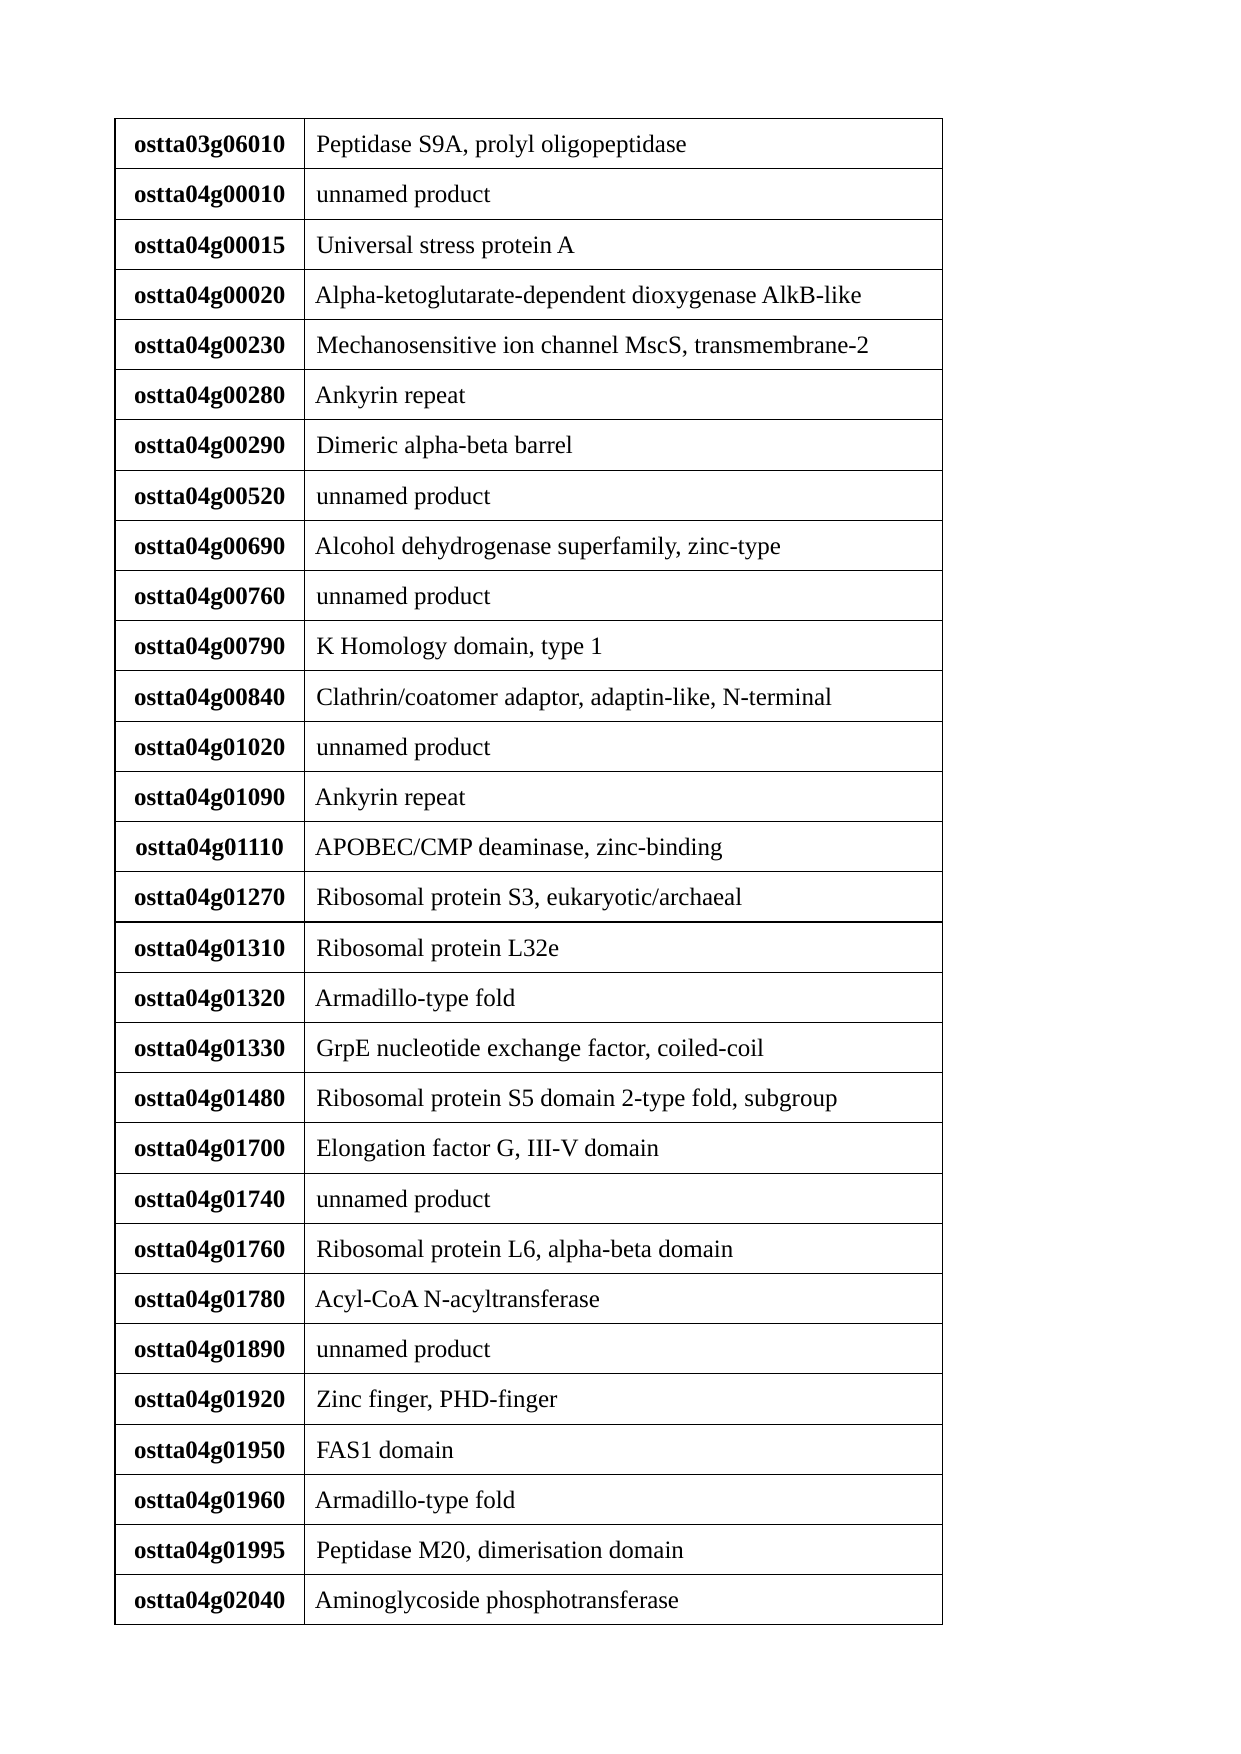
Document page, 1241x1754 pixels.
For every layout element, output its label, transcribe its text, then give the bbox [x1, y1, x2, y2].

table_cell Clathrin/coatomer adaptor, adaptin-like, N-terminal [305, 671, 942, 721]
table_cell Peptidase S9A, prolyl oligopeptidase [305, 119, 942, 168]
table_cell ostta04g01920 [116, 1374, 304, 1423]
table_cell Ankyrin repeat [305, 370, 942, 419]
table_cell GrpE nucleotide exchange factor, coiled-coil [305, 1023, 942, 1072]
table_cell Alcohol dehydrogenase superfamily, zinc-type [305, 521, 942, 570]
table_cell ostta04g00230 [116, 320, 304, 369]
table_cell ostta04g01700 [116, 1123, 304, 1172]
table_cell ostta04g00520 [116, 471, 304, 520]
table_cell unnamed product [305, 1324, 942, 1373]
table_cell unnamed product [305, 169, 942, 218]
table_cell ostta04g01310 [116, 923, 304, 972]
table_cell Elongation factor G, III-V domain [305, 1123, 942, 1172]
table_cell ostta04g01890 [116, 1324, 304, 1373]
table_cell K Homology domain, type 1 [305, 621, 942, 670]
table_cell Alpha-ketoglutarate-dependent dioxygenase AlkB-like [305, 270, 942, 319]
table_cell Dimeric alpha-beta barrel [305, 420, 942, 469]
table_cell ostta04g00280 [116, 370, 304, 419]
table_cell ostta04g00290 [116, 420, 304, 469]
table_cell ostta04g00020 [116, 270, 304, 319]
table_cell Aminoglycoside phosphotransferase [305, 1575, 942, 1624]
table_cell ostta03g06010 [116, 119, 304, 168]
table_cell Universal stress protein A [305, 220, 942, 269]
table_cell ostta04g00760 [116, 571, 304, 620]
table_cell ostta04g01320 [116, 973, 304, 1022]
table_cell ostta04g00690 [116, 521, 304, 570]
table_cell FAS1 domain [305, 1425, 942, 1474]
table_cell unnamed product [305, 471, 942, 520]
table_cell unnamed product [305, 1174, 942, 1223]
table_cell ostta04g00015 [116, 220, 304, 269]
table_cell unnamed product [305, 722, 942, 771]
table_cell ostta04g01330 [116, 1023, 304, 1072]
table_cell Zinc finger, PHD-finger [305, 1374, 942, 1423]
table_cell APOBEC/CMP deaminase, zinc-binding [305, 822, 942, 871]
table_cell ostta04g01110 [116, 822, 304, 871]
table_cell Acyl-CoA N-acyltransferase [305, 1274, 942, 1323]
table_cell ostta04g01740 [116, 1174, 304, 1223]
table_cell unnamed product [305, 571, 942, 620]
table_cell ostta04g01960 [116, 1475, 304, 1524]
table_cell Ankyrin repeat [305, 772, 942, 821]
table_cell Armadillo-type fold [305, 1475, 942, 1524]
table_cell ostta04g01020 [116, 722, 304, 771]
table_cell Ribosomal protein L6, alpha-beta domain [305, 1224, 942, 1273]
table_cell ostta04g02040 [116, 1575, 304, 1624]
table_cell ostta04g01760 [116, 1224, 304, 1273]
table_cell Peptidase M20, dimerisation domain [305, 1525, 942, 1574]
table_cell ostta04g01270 [116, 872, 304, 921]
table_cell ostta04g01480 [116, 1073, 304, 1122]
table_cell ostta04g00840 [116, 671, 304, 721]
table_cell ostta04g01995 [116, 1525, 304, 1574]
table_cell Armadillo-type fold [305, 973, 942, 1022]
table_cell Ribosomal protein S3, eukaryotic/archaeal [305, 872, 942, 921]
table_cell Ribosomal protein L32e [305, 923, 942, 972]
table_cell ostta04g00010 [116, 169, 304, 218]
table_cell Ribosomal protein S5 domain 2-type fold, subgroup [305, 1073, 942, 1122]
table_cell ostta04g01950 [116, 1425, 304, 1474]
table_cell Mechanosensitive ion channel MscS, transmembrane-2 [305, 320, 942, 369]
table_cell ostta04g01780 [116, 1274, 304, 1323]
table_cell ostta04g00790 [116, 621, 304, 670]
table_cell ostta04g01090 [116, 772, 304, 821]
